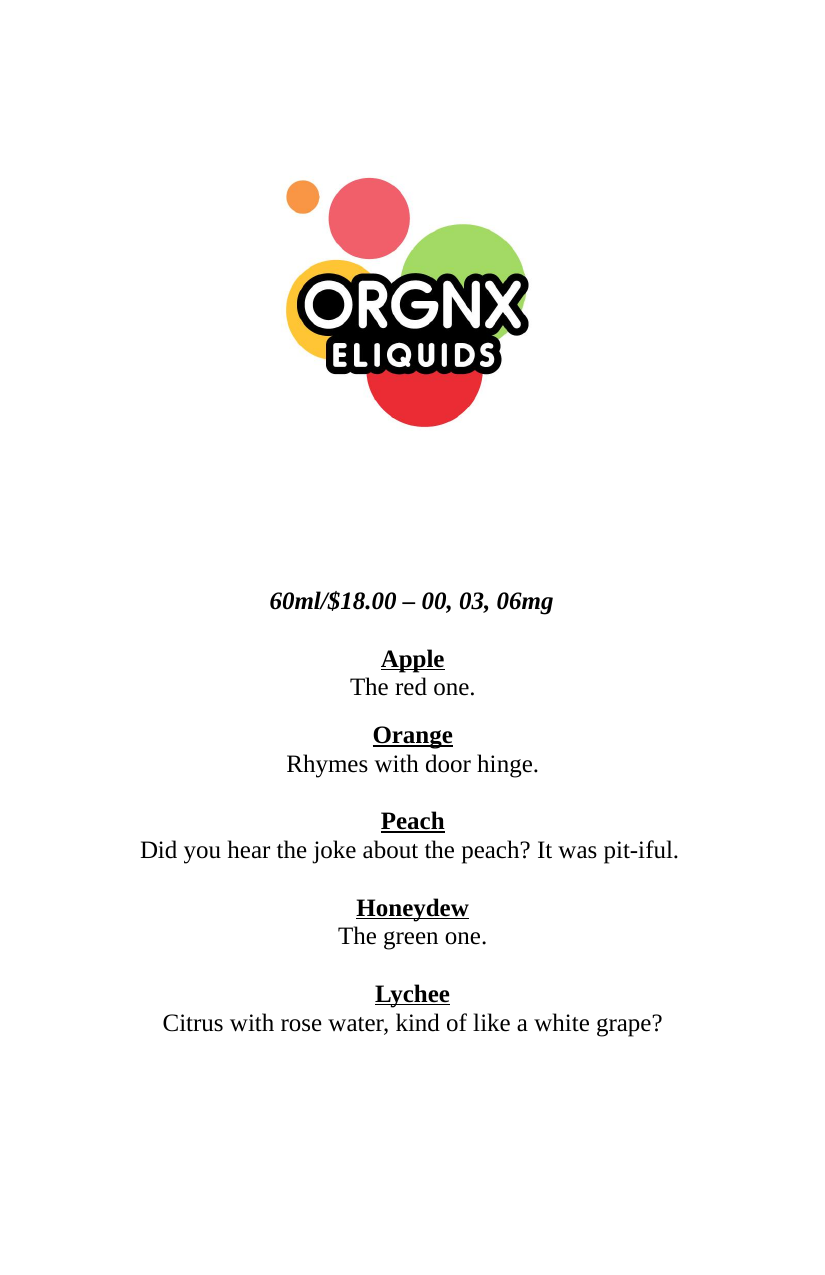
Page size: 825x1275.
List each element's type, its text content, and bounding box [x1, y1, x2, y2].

text 60ml/$18.00 – 00, 03, 06mg [118, 586, 707, 615]
text Rhymes with door hinge. [118, 749, 707, 778]
text The red one. [118, 672, 707, 701]
text Peach [118, 806, 707, 835]
text Orange [118, 720, 707, 749]
text Did you hear the joke about the peach? It was pit-iful. [118, 835, 707, 864]
text Apple [118, 644, 707, 672]
text Citrus with rose water, kind of like a white grape? [118, 1008, 707, 1036]
text Lychee [118, 979, 707, 1008]
picture [207, 118, 618, 529]
text The green one. [118, 921, 707, 950]
text Honeydew [118, 893, 707, 921]
